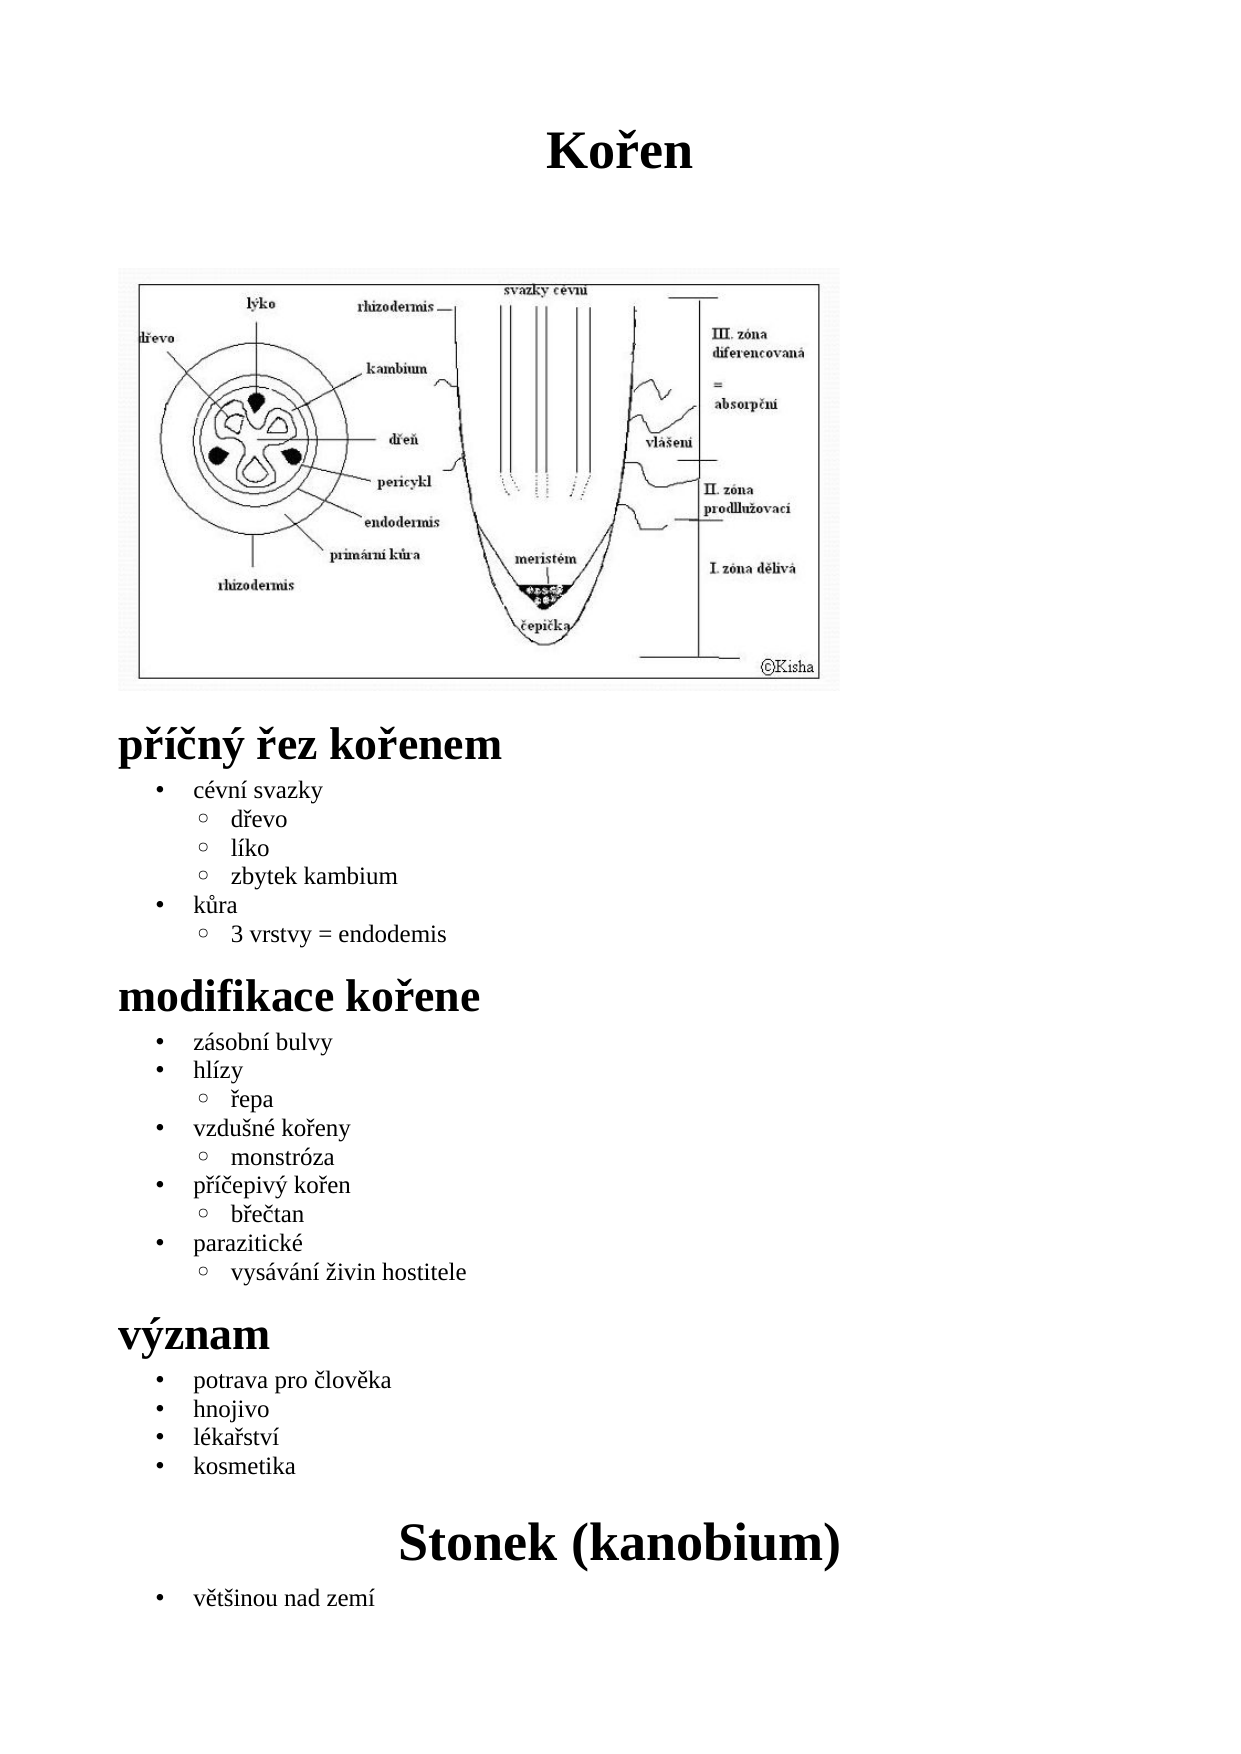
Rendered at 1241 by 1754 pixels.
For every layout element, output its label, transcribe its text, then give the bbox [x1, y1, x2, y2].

list 3 vrstvy = endodemis [193, 919, 1122, 948]
list parazitické [156, 1228, 1122, 1257]
list monstróza [193, 1142, 1122, 1171]
list hnojivo [156, 1394, 1122, 1422]
list kosmetika [156, 1451, 1122, 1480]
text Stonek (kanobium) [118, 1509, 1122, 1572]
list vzdušné kořeny [156, 1113, 1122, 1142]
list dřevo [193, 804, 1122, 833]
picture [118, 268, 840, 691]
text Kořen [118, 118, 1122, 180]
text příčný řez kořenem [118, 716, 1122, 769]
list zásobní bulvy [156, 1027, 1122, 1056]
list cévní svazky [156, 775, 1122, 804]
list líko [193, 833, 1122, 861]
list potrava pro člověka [156, 1365, 1122, 1394]
text význam [118, 1306, 1122, 1359]
list lékařství [156, 1422, 1122, 1451]
list hlízy [156, 1056, 1122, 1084]
list břečtan [193, 1199, 1122, 1228]
text modifikace kořene [118, 968, 1122, 1021]
list kůra [156, 890, 1122, 919]
list většinou nad zemí [156, 1583, 1122, 1612]
list vysávání živin hostitele [193, 1257, 1122, 1286]
list zbytek kambium [193, 861, 1122, 890]
list řepa [193, 1084, 1122, 1113]
list příčepivý kořen [156, 1171, 1122, 1199]
